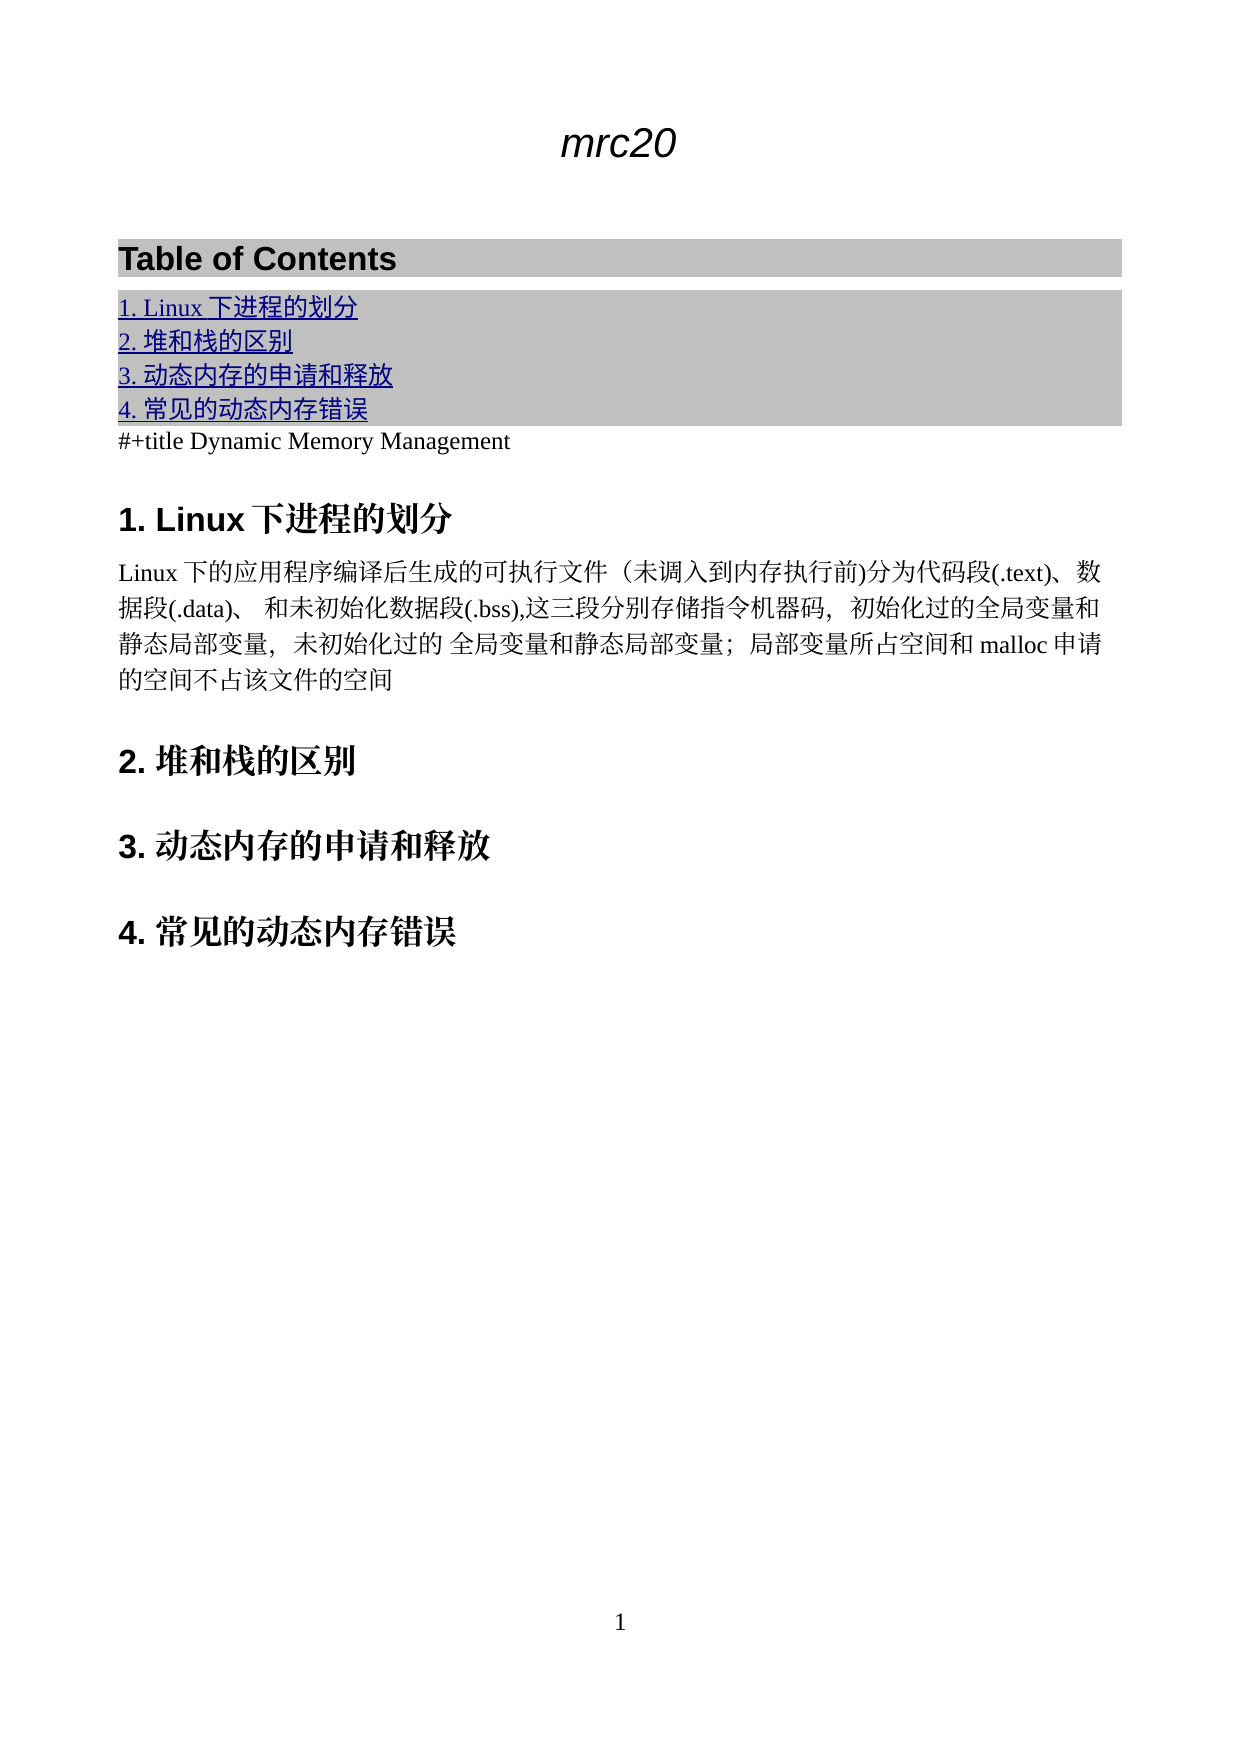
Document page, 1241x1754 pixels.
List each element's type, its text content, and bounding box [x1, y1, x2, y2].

text 3. 动态内存的申请和释放 [118, 358, 1122, 392]
text #+title Dynamic Memory Management [118, 426, 1122, 455]
text 4. 常见的动态内存错误 [118, 392, 1122, 426]
subtitle mrc20 [118, 118, 1122, 166]
text Linux下的应用程序编译后生成的可执行文件（未调入到内存执行前)分为代码段(.text)、数据段(.data)、 和未初始化数据段(.bss),这三段分别存储指令机器码，初始化过的全局变量和静态局部变量，未初始化过的 全局变量和静态局部变量；局部变量所占空间和malloc申请的空间不占该文件的空间 [118, 553, 1122, 697]
text 2. 堆和栈的区别 [118, 324, 1122, 358]
subtitle 常见的动态内存错误 [118, 906, 1122, 954]
text 1. Linux下进程的划分 [118, 290, 1122, 324]
subtitle 动态内存的申请和释放 [118, 820, 1122, 868]
subtitle Linux下进程的划分 [118, 492, 1122, 541]
subtitle 堆和栈的区别 [118, 734, 1122, 783]
subtitle Table of Contents [118, 239, 1122, 277]
